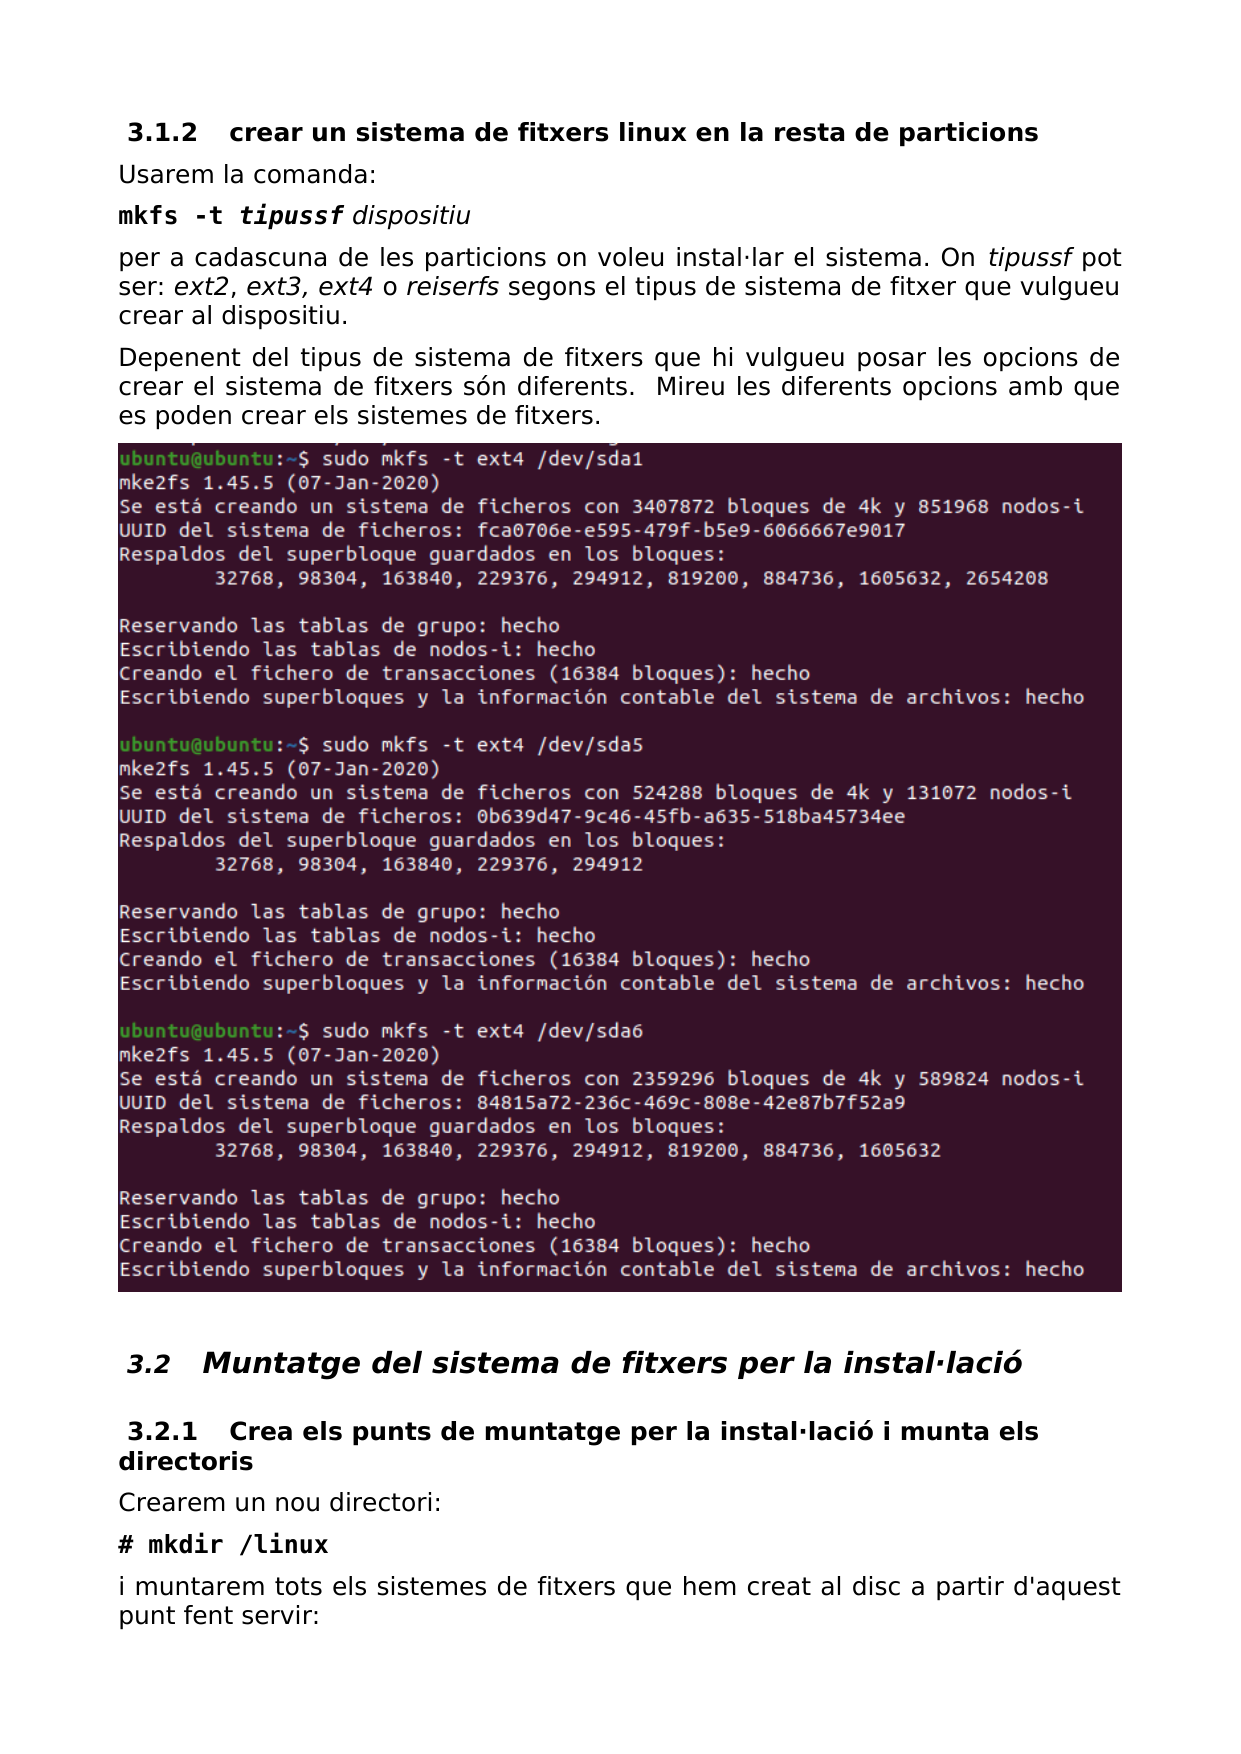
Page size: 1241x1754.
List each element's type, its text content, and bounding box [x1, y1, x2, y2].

text Crearem un nou directori: [118, 1488, 1122, 1518]
text mkfs -t tipussf dispositiu [118, 201, 1122, 231]
text i muntarem tots els sistemes de fitxers que hem creat al disc a partir d'aquest punt fent servir: [118, 1572, 1122, 1630]
subtitle Muntatge del sistema de fitxers per la instal·lació [118, 1346, 1122, 1380]
subtitle Crea els punts de muntatge per la instal·lació i munta els directoris [118, 1418, 1122, 1476]
text # mkdir /linux [118, 1530, 1122, 1559]
text per a cadascuna de les particions on voleu instal·lar el sistema. On tipussf pot ser: ext2, ext3, ext4 o reiserfs segons el tipus de sistema de fitxer que vulgueu crear al dispositiu. [118, 243, 1122, 331]
picture [118, 443, 1122, 1292]
subtitle crear un sistema de fitxers linux en la resta de particions [118, 118, 1122, 147]
text Depenent del tipus de sistema de fitxers que hi vulgueu posar les opcions de crear el sistema de fitxers són diferents. Mireu les diferents opcions amb que es poden crear els sistemes de fitxers. [118, 343, 1122, 431]
text Usarem la comanda: [118, 160, 1122, 189]
